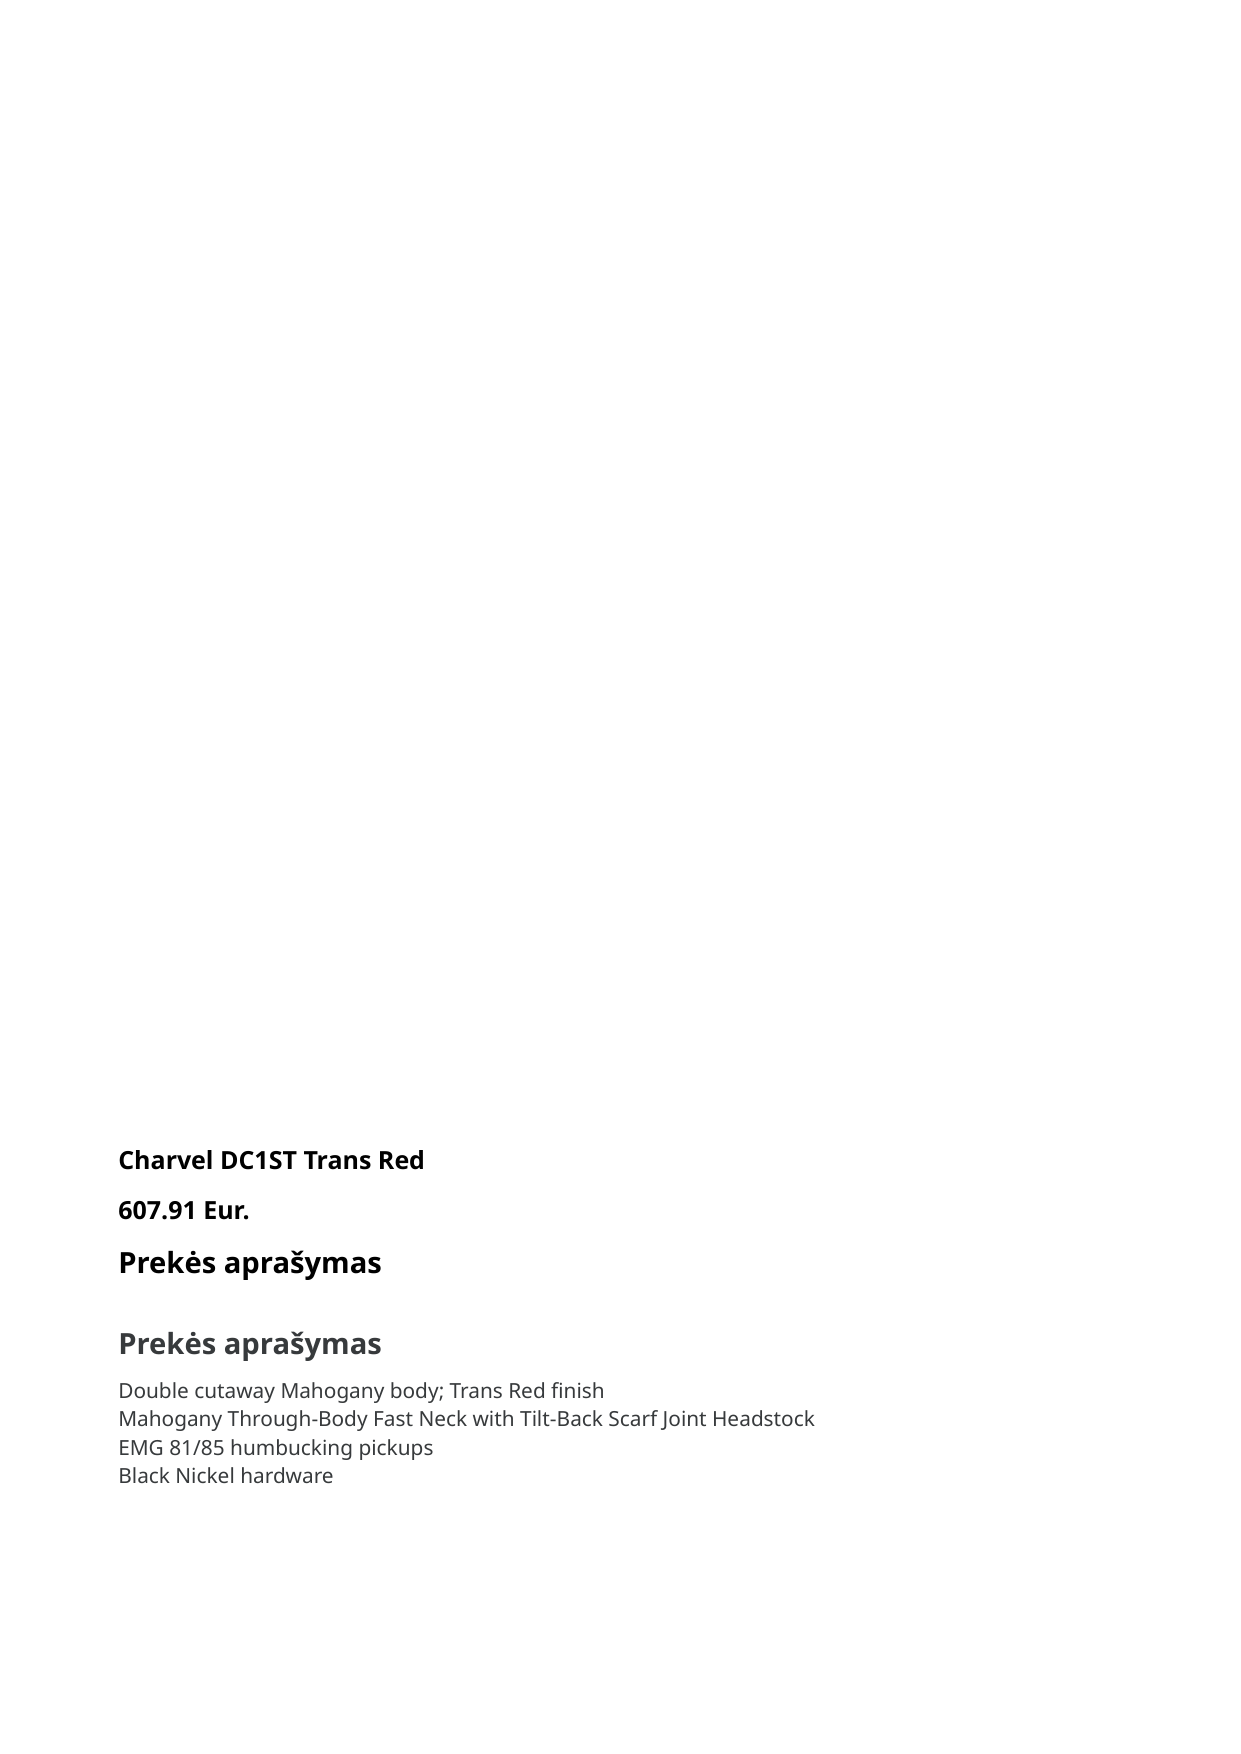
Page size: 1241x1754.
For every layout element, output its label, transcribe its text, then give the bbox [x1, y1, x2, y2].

text EMG 81/85 humbucking pickups [118, 1433, 1122, 1461]
text Mahogany Through-Body Fast Neck with Tilt-Back Scarf Joint Headstock [118, 1404, 1122, 1433]
subtitle Prekės aprašymas [118, 1242, 1122, 1282]
text Black Nickel hardware [118, 1461, 1122, 1489]
text Charvel DC1ST Trans Red [118, 1143, 1122, 1177]
subtitle Prekės aprašymas [118, 1324, 1122, 1363]
text 607.91 Eur. [118, 1193, 1122, 1227]
text Double cutaway Mahogany body; Trans Red finish [118, 1376, 1122, 1404]
